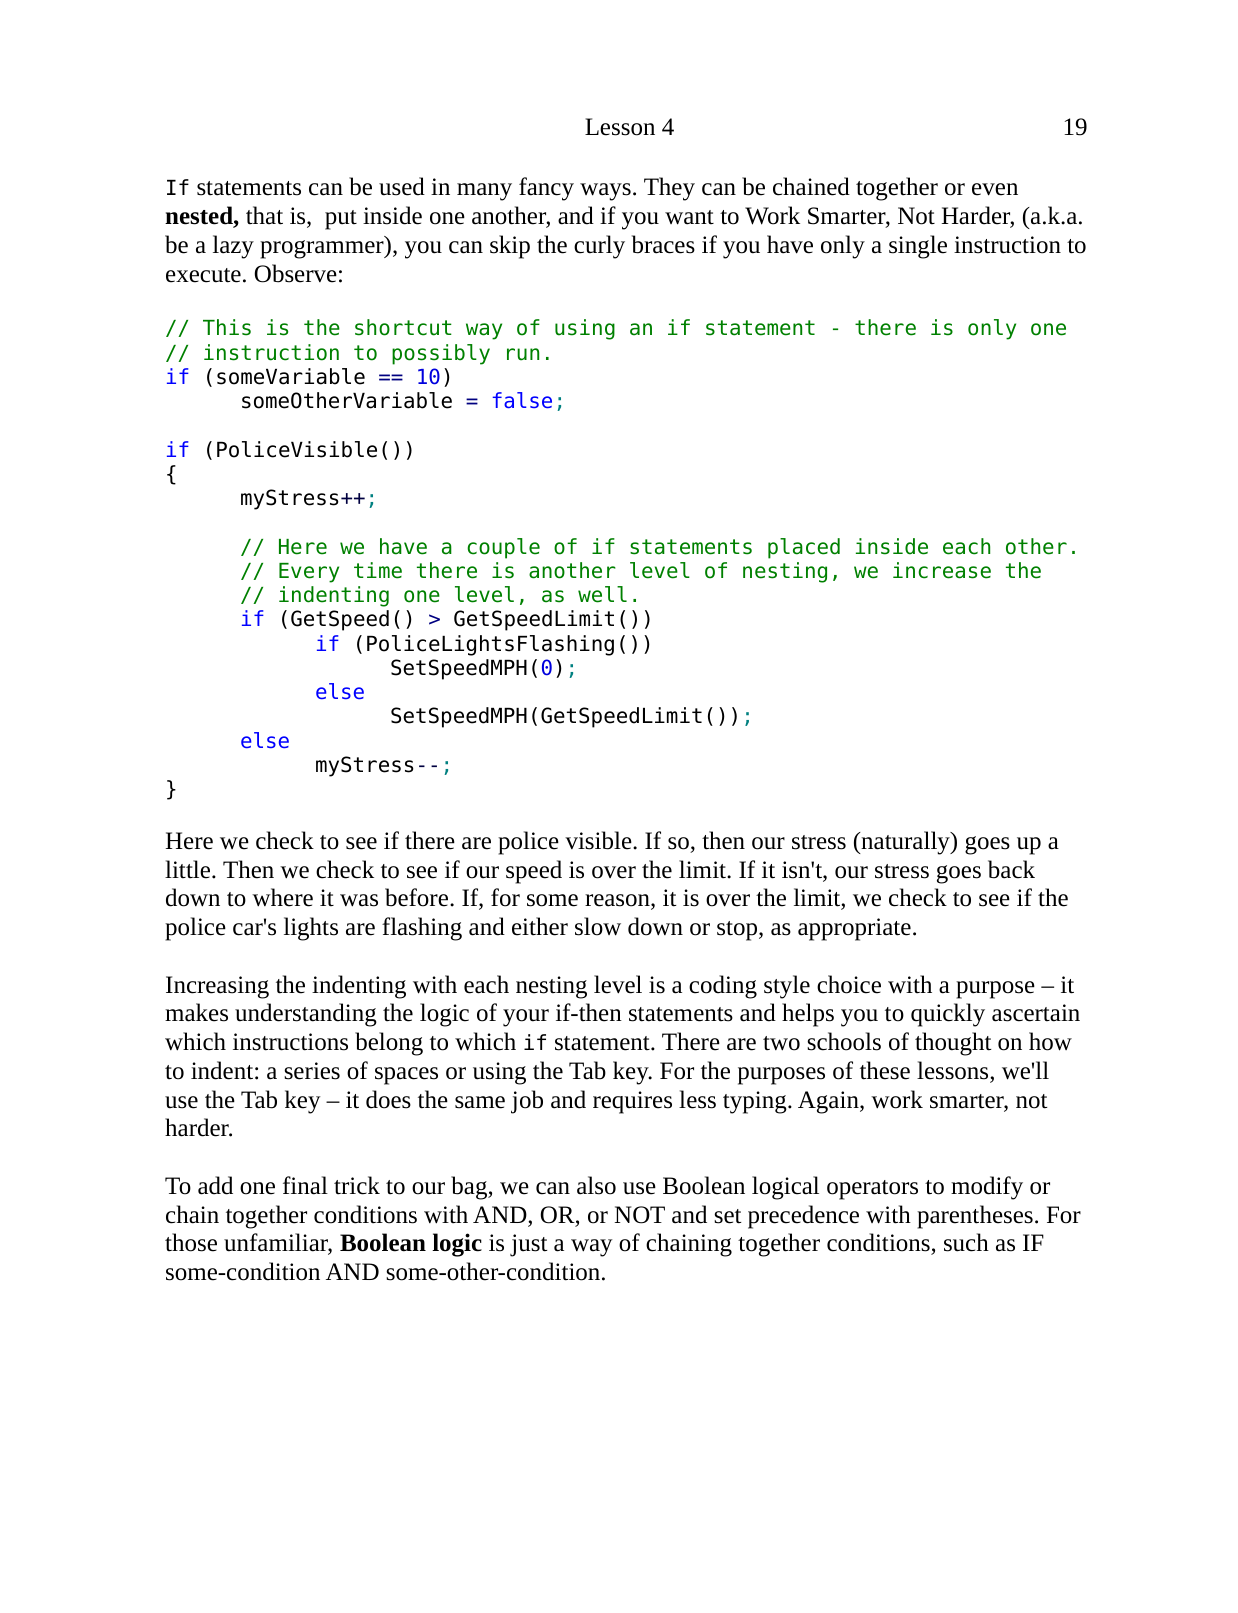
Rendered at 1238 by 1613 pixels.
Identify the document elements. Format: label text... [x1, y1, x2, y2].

text myStress++; [165, 486, 1087, 510]
text If statements can be used in many fancy ways. They can be chained together or even nested, that is, put inside one another, and if you want to Work Smarter, Not Harder, (a.k.a. be a lazy programmer), you can skip the curly braces if you have only a single instruction to execute. Observe: [165, 172, 1087, 287]
text if (someVariable == 10) [165, 365, 1087, 389]
text // This is the shortcut way of using an if statement - there is only one [165, 316, 1087, 341]
text // instruction to possibly run. [165, 341, 1087, 365]
text // Every time there is another level of nesting, we increase the [165, 559, 1087, 583]
text // indenting one level, as well. [165, 583, 1087, 607]
text SetSpeedMPH(0); [165, 656, 1087, 680]
text Increasing the indenting with each nesting level is a coding style choice with a purpose – it makes understanding the logic of your if-then statements and helps you to quickly ascertain which instructions belong to which if statement. There are two schools of thought on how to indent: a series of spaces or using the Tab key. For the purposes of these lessons, we'll use the Tab key – it does the same job and requires less typing. Again, work smarter, not harder. [165, 970, 1087, 1142]
text if (PoliceVisible()) [165, 438, 1087, 462]
text { [165, 462, 1087, 486]
text To add one final trick to our bag, we can also use Boolean logical operators to modify or chain together conditions with AND, OR, or NOT and set precedence with parentheses. For those unfamiliar, Boolean logic is just a way of chaining together conditions, such as IF some-condition AND some-other-condition. [165, 1171, 1087, 1286]
text else [165, 680, 1087, 704]
text Here we check to see if there are police visible. If so, then our stress (naturally) goes up a little. Then we check to see if our speed is over the limit. If it isn't, our stress goes back down to where it was before. If, for some reason, it is over the limit, we check to see if the police car's lights are flashing and either slow down or stop, as appropriate. [165, 826, 1087, 941]
text else [165, 729, 1087, 753]
text myStress--; } [165, 753, 1087, 802]
text if (GetSpeed() > GetSpeedLimit()) [165, 607, 1087, 632]
text someOtherVariable = false; [165, 389, 1087, 413]
text if (PoliceLightsFlashing()) [165, 632, 1087, 656]
text SetSpeedMPH(GetSpeedLimit()); [165, 704, 1087, 729]
text // Here we have a couple of if statements placed inside each other. [165, 535, 1087, 559]
